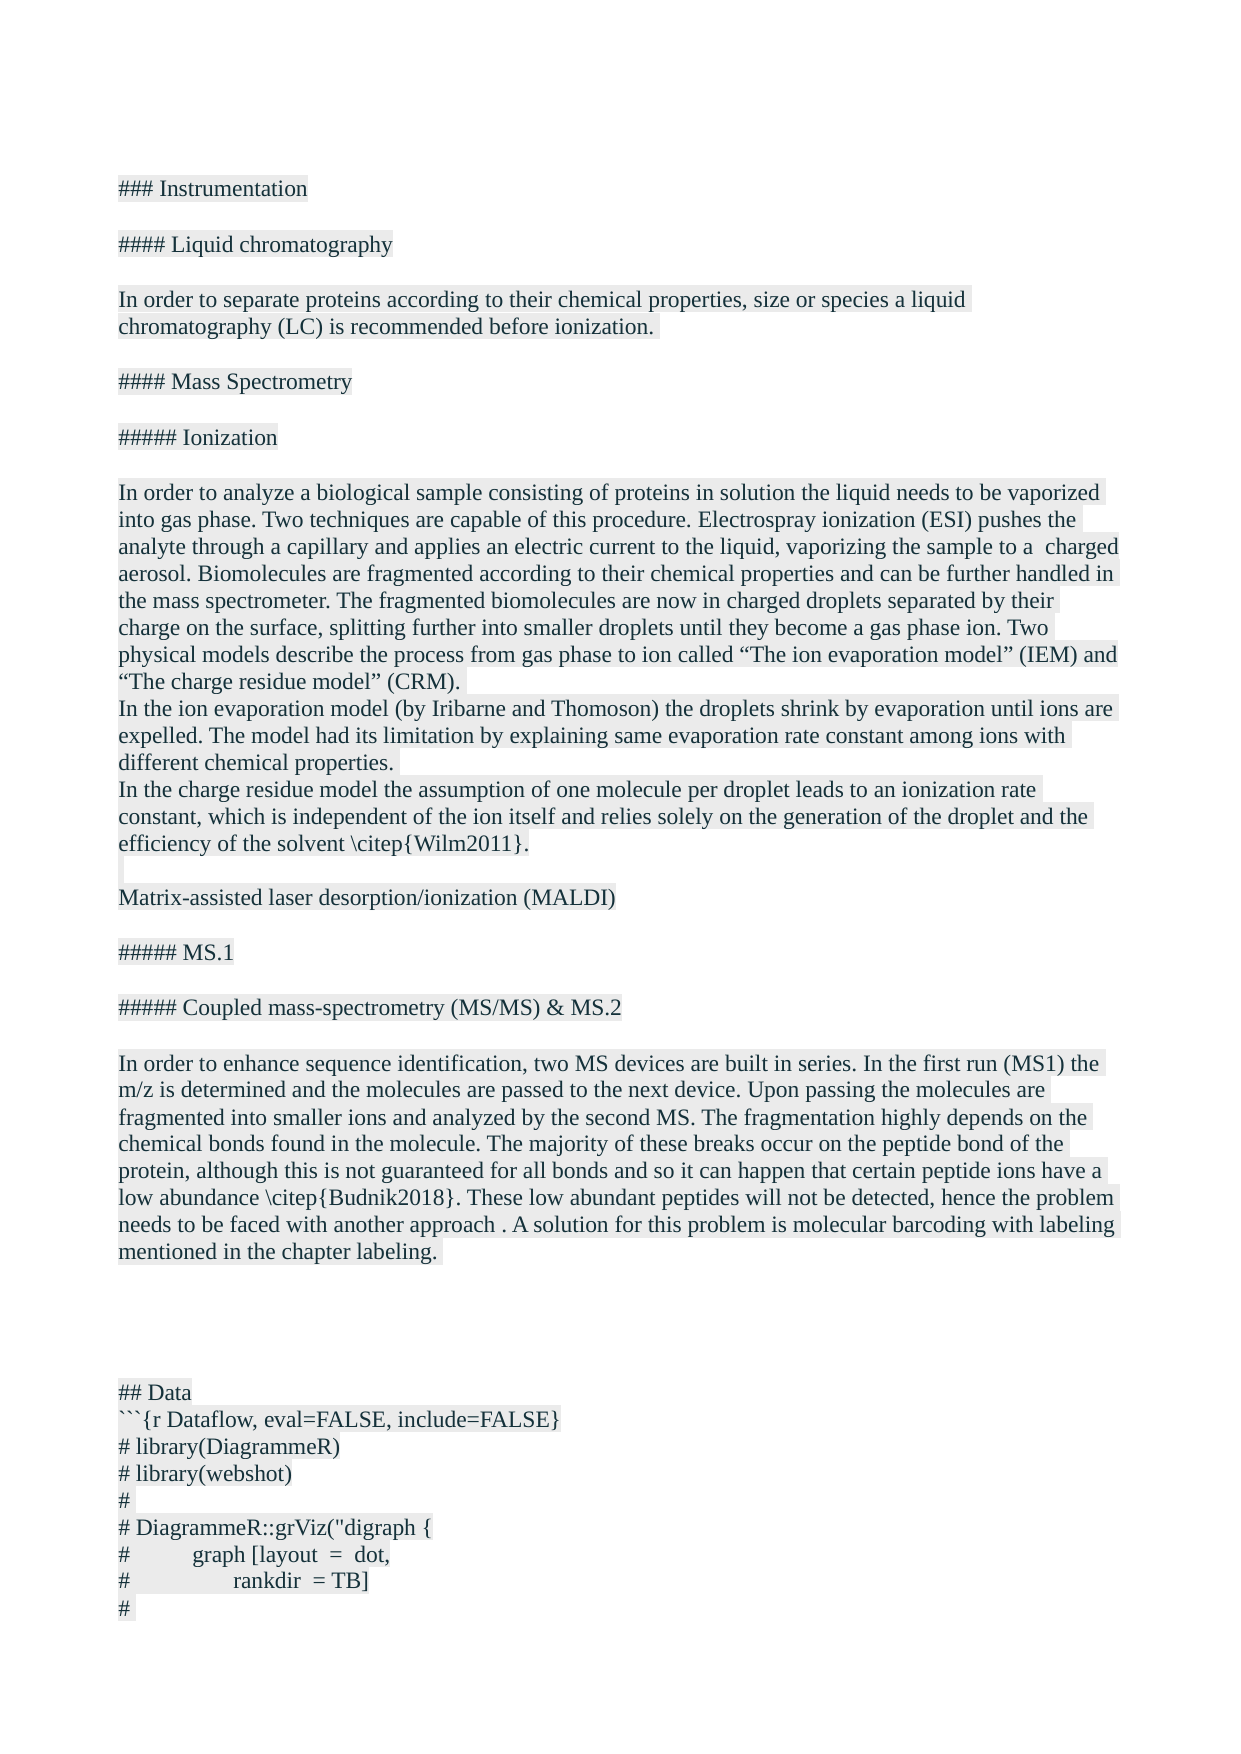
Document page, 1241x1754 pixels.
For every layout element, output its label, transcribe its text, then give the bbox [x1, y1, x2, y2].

text # graph [layout = dot, [118, 1540, 1122, 1567]
text ## Data [118, 1378, 1122, 1405]
text ##### Coupled mass-spectrometry (MS/MS) & MS.2 [118, 994, 1122, 1021]
text ```{r Dataflow, eval=FALSE, include=FALSE} [118, 1405, 1122, 1432]
text In order to enhance sequence identification, two MS devices are built in series. In the first run (MS1) the m/z is determined and the molecules are passed to the next device. Upon passing the molecules are fragmented into smaller ions and analyzed by the second MS. The fragmentation highly depends on the chemical bonds found in the molecule. The majority of these breaks occur on the peptide bond of the protein, although this is not guaranteed for all bonds and so it can happen that certain peptide ions have a low abundance \citep{Budnik2018}. These low abundant peptides will not be detected, hence the problem needs to be faced with another approach . A solution for this problem is molecular barcoding with labeling mentioned in the chapter labeling. [118, 1049, 1122, 1265]
text # library(DiagrammeR) [118, 1432, 1122, 1459]
text #### Mass Spectrometry [118, 368, 1122, 395]
text # rankdir = TB] [118, 1567, 1122, 1594]
text # [118, 1486, 1122, 1513]
text ##### MS.1 [118, 938, 1122, 965]
text # [118, 1594, 1122, 1621]
text In the ion evaporation model (by Iribarne and Thomoson) the droplets shrink by evaporation until ions are expelled. The model had its limitation by explaining same evaporation rate constant among ions with different chemical properties. [118, 694, 1122, 775]
text In the charge residue model the assumption of one molecule per droplet leads to an ionization rate constant, which is independent of the ion itself and relies solely on the generation of the droplet and the efficiency of the solvent \citep{Wilm2011}. [118, 775, 1122, 856]
text In order to analyze a biological sample consisting of proteins in solution the liquid needs to be vaporized into gas phase. Two techniques are capable of this procedure. Electrospray ionization (ESI) pushes the analyte through a capillary and applies an electric current to the liquid, vaporizing the sample to a charged aerosol. Biomolecules are fragmented according to their chemical properties and can be further handled in the mass spectrometer. The fragmented biomolecules are now in charged droplets separated by their charge on the surface, splitting further into smaller droplets until they become a gas phase ion. Two physical models describe the process from gas phase to ion called “The ion evaporation model” (IEM) and “The charge residue model” (CRM). [118, 478, 1122, 694]
text # DiagrammeR::grViz("digraph { [118, 1513, 1122, 1540]
text # library(webshot) [118, 1459, 1122, 1486]
text In order to separate proteins according to their chemical properties, size or species a liquid chromatography (LC) is recommended before ionization. [118, 285, 1122, 339]
text ### Instrumentation [118, 175, 1122, 202]
text #### Liquid chromatography [118, 230, 1122, 257]
text ##### Ionization [118, 423, 1122, 450]
text Matrix-assisted laser desorption/ionization (MALDI) [118, 883, 1122, 910]
